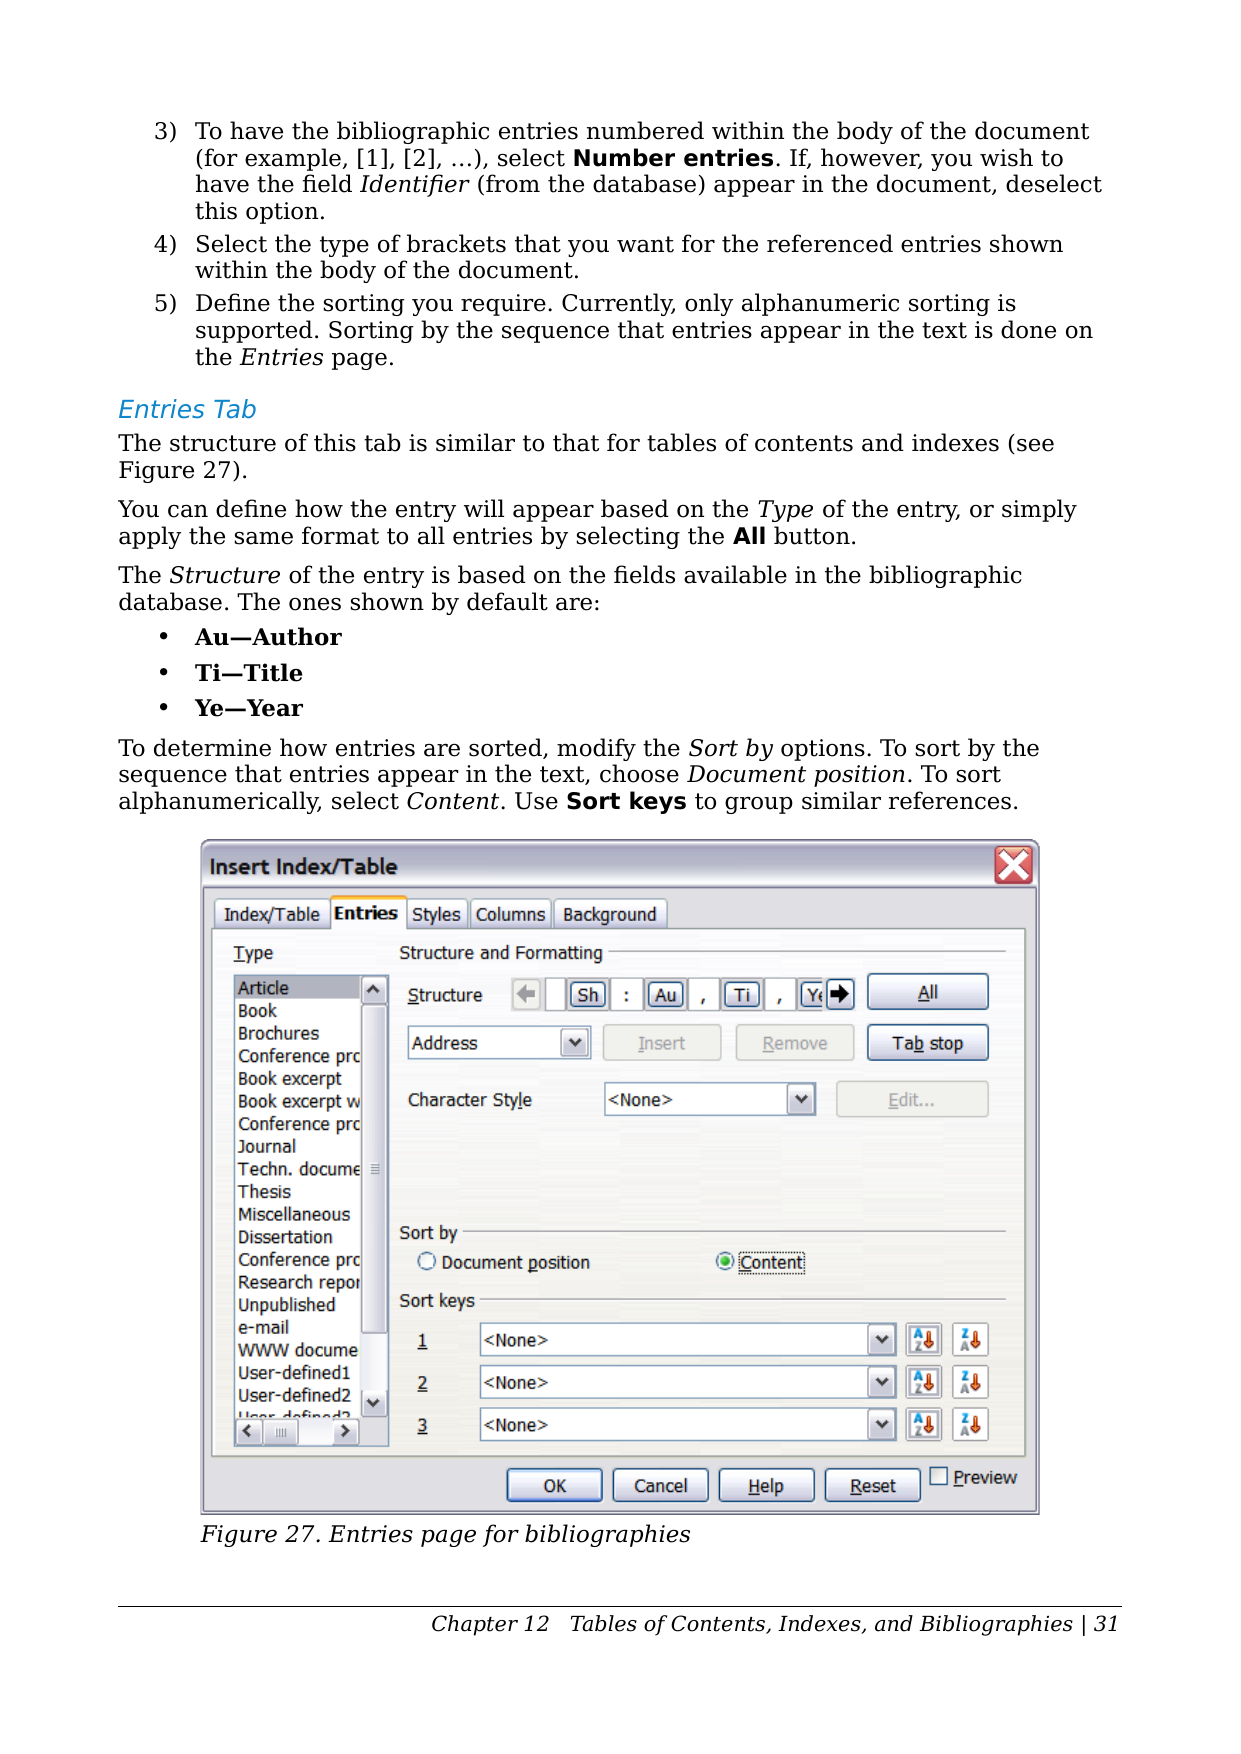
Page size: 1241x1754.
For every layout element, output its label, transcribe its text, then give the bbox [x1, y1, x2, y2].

subtitle Entries Tab [118, 395, 1122, 424]
text Figure 27. Entries page for bibliographies [201, 1521, 1040, 1548]
list Select the type of brackets that you want for the referenced entries shown within the body of the document. [177, 231, 1122, 284]
list Ti—Title [156, 658, 1122, 687]
list Define the sorting you require. Currently, only alphanumeric sorting is supported. Sorting by the sequence that entries appear in the text is done on the Entries page. [177, 291, 1122, 371]
list Au—Author [156, 622, 1122, 651]
list The Structure of the entry is based on the fields available in the bibliographic database. The ones shown by default are: [118, 562, 1122, 616]
list Ye—Year [156, 693, 1122, 722]
list To have the bibliographic entries numbered within the body of the document (for example, [1], [2], …), select Number entries. If, however, you wish to have the field Identifier (from the database) appear in the document, deselect this option. [177, 118, 1122, 225]
text To determine how entries are sorted, modify the Sort by options. To sort by the sequence that entries appear in the text, choose Document position. To sort alphanumerically, select Content. Use Sort keys to group similar references. [118, 735, 1122, 815]
text The structure of this tab is similar to that for tables of contents and indexes (see Figure 27). [118, 431, 1122, 484]
text You can define how the entry will appear based on the Type of the entry, or simply apply the same format to all entries by selecting the All button. [118, 496, 1122, 550]
picture [200, 839, 1040, 1515]
